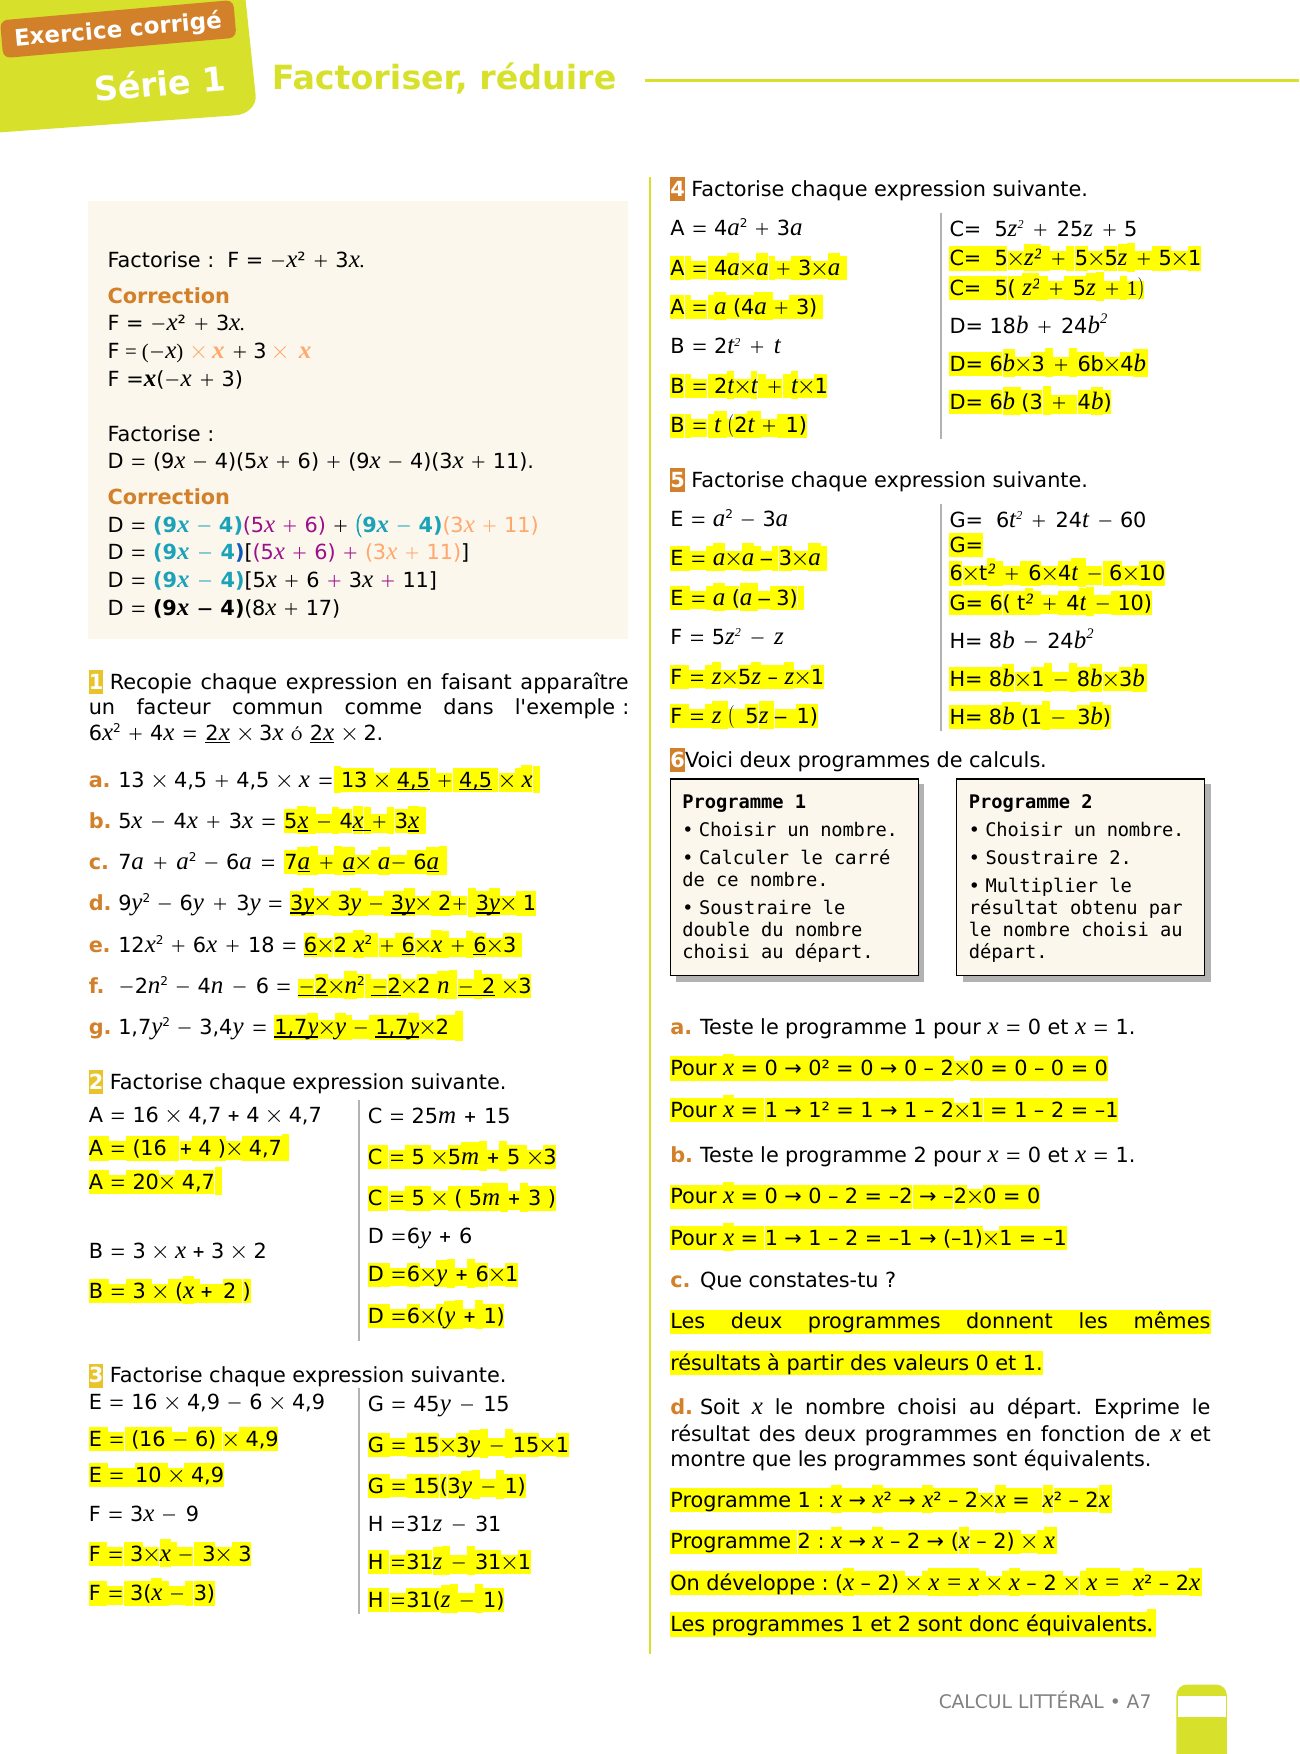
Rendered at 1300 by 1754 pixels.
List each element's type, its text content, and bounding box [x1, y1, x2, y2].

text D= 18b  24b2 [949, 310, 1211, 339]
text Correction [107, 486, 609, 510]
text C = 5 × ( 5m + 3 ) [368, 1182, 629, 1212]
text E = (16 − 6) × 4,9 [88, 1427, 350, 1451]
list 5x − 4x  3x = 5x − 4x  3x [88, 793, 629, 834]
text H =31z − 31 [368, 1508, 629, 1537]
list 7a  a2 − 6a = 7a  a× a− 6a [88, 834, 629, 875]
list Programme 2 : x → x – 2 → (x – 2) × x [670, 1513, 1211, 1554]
text E = a2 − 3a [670, 504, 932, 532]
text C= 5z2  25z  5 [949, 213, 1211, 242]
text F = z ( 5z – 1) [670, 701, 932, 729]
text F = 3×x − 3× 3 [88, 1539, 350, 1567]
text D = (9x − 4)(8x  17) [107, 593, 609, 621]
text A = a (4a  3) [670, 292, 932, 320]
list Pour x = 0 → 0² = 0 → 0 – 2×0 = 0 – 0 = 0 [670, 1040, 1211, 1081]
text E = 10 × 4,9 [88, 1463, 350, 1487]
text Correction [107, 284, 609, 308]
subtitle Factorise chaque expression suivante. [88, 1363, 629, 1388]
text Factorise : F = −x²  3x. [107, 245, 609, 272]
text F = 3(x − 3) [88, 1578, 350, 1606]
text A = (16 + 4 )× 4,7 [88, 1134, 350, 1161]
list Que constates-tu ? [670, 1268, 1211, 1293]
text A = 4a×a  3×a [670, 253, 932, 280]
text E = 16 × 4,9 − 6 × 4,9 [88, 1388, 350, 1415]
text G= 6t2  24t − 60 [949, 504, 1211, 533]
list Pour x = 1 → 1² = 1 → 1 – 2×1 = 1 – 2 = –1 [670, 1081, 1211, 1122]
text G = 15(3y − 1) [368, 1470, 629, 1499]
table_header Programme 1 • Choisir un nombre. • Calculer le carré de ce nombre. • Soustraire le double du nombre choisi au départ. [671, 780, 918, 975]
text H= 8b (1 − 3b) [949, 701, 1211, 730]
text H= 8b − 24b2 [949, 625, 1211, 654]
text G = 15×3y − 15×1 [368, 1429, 629, 1458]
list 9y2 − 6y  3y = 3y× 3y − 3y× 2 3y× 1 [88, 875, 629, 917]
subtitle Factorise chaque expression suivante. [685, 468, 1211, 492]
text C = 5 ×5m + 5 ×3 [368, 1141, 629, 1171]
text C = 25m + 15 [368, 1100, 629, 1129]
list Les deux programmes donnent les mêmes résultats à partir des valeurs 0 et 1. [670, 1293, 1211, 1310]
text H= 8b×1 − 8b×3b [949, 663, 1211, 692]
text A = 4a2  3a [670, 213, 932, 241]
text H =31z − 31×1 [368, 1546, 629, 1575]
text E = a×a – 3×a [670, 543, 932, 571]
text B = 2t2  t [670, 332, 932, 359]
text D =6×y + 6×1 [368, 1259, 629, 1288]
text F = z×5z – z×1 [670, 662, 932, 689]
text C= 5×z²  5×5z  5×1 [949, 242, 1211, 272]
subtitle Factorise chaque expression suivante. [103, 1070, 629, 1094]
text G= 6×t²  6×4t − 6×10 [949, 533, 1211, 587]
text D =6×(y + 1) [368, 1288, 629, 1329]
list 1,7y2 − 3,4y = 1,7y×y − 1,7y×2 [88, 999, 629, 1041]
text D =6y + 6 [368, 1221, 629, 1250]
subtitle Recopie chaque expression en faisant apparaître un facteur commun comme dans l'exemple : 6x2  4x = 2x × 3x  2x × 2. [88, 669, 629, 745]
list Les programmes 1 et 2 sont donc équivalents. [670, 1596, 1211, 1637]
list Programme 1 : x → x² → x² – 2×x = x² – 2x [670, 1472, 1211, 1513]
text F = (−x) × x  3 × x [107, 336, 609, 364]
list 13 × 4,5  4,5 × x = 13 × 4,5  4,5 × x [88, 751, 629, 793]
text D = (9x − 4)[5x  6  3x  11] [107, 565, 609, 593]
text A = 20× 4,7 [88, 1167, 350, 1195]
text G= 6( t²  4t − 10) [949, 587, 1211, 616]
list Voici deux programmes de calculs. [685, 748, 1211, 772]
list −2n2 − 4n − 6 = −2×n2 −2×2 n − 2 ×3 [88, 958, 629, 999]
text B = 3 × (x + 2 ) [88, 1276, 350, 1304]
text Factorise : D = (9x − 4)(5x  6)  (9x − 4)(3x  11). [107, 422, 609, 474]
text H =31(z − 1) [368, 1584, 629, 1613]
text A = 16 × 4,7 + 4 × 4,7 [88, 1100, 350, 1128]
text B = 3 × x + 3 × 2 [88, 1237, 350, 1264]
text D = (9x − 4)(5x  6)  (9x − 4)(3x  11) [107, 510, 609, 537]
list On développe : (x – 2) × x = x × x – 2 × x = x² – 2x [670, 1554, 1211, 1596]
list Teste le programme 1 pour x = 0 et x = 1. [670, 1012, 1211, 1040]
text F = 5z2 − z [670, 622, 932, 650]
list Les deux programmes donnent les mêmes résultats à partir des valeurs 0 et 1. [670, 1334, 1211, 1375]
text F = −x²  3x. [107, 308, 609, 336]
text G = 45y − 15 [368, 1388, 629, 1417]
text D = (9x − 4)[(5x  6)  (3x  11)] [107, 537, 609, 565]
list Pour x = 1 → 1 – 2 = –1 → (–1)×1 = –1 [670, 1209, 1211, 1251]
subtitle Factorise chaque expression suivante. [685, 177, 1211, 201]
text F = 3x − 9 [88, 1499, 350, 1527]
text E = a (a – 3) [670, 583, 932, 611]
list Pour x = 0 → 0 – 2 = –2 → –2×0 = 0 [670, 1168, 1211, 1209]
table_header Programme 2 • Choisir un nombre. • Soustraire 2. • Multiplier le résultat obtenu par le nombre choisi au départ. [957, 780, 1204, 975]
list 12x2  6x  18 = 6×2 x2  6×x  6×3 [88, 917, 629, 958]
text B = 2t×t  t×1 [670, 371, 932, 399]
list Soit x le nombre choisi au départ. Exprime le résultat des deux programmes en fonction de x et montre que les programmes sont équivalents. [670, 1392, 1211, 1472]
text D= 6b (3  4b) [949, 386, 1211, 415]
text F =x(−x  3) [107, 364, 609, 392]
text D= 6b×3  6b×4b [949, 348, 1211, 377]
text C= 5( z²  5z  1) [949, 272, 1211, 301]
list Teste le programme 2 pour x = 0 et x = 1. [670, 1140, 1211, 1168]
text B = t (2t  1) [670, 411, 932, 438]
